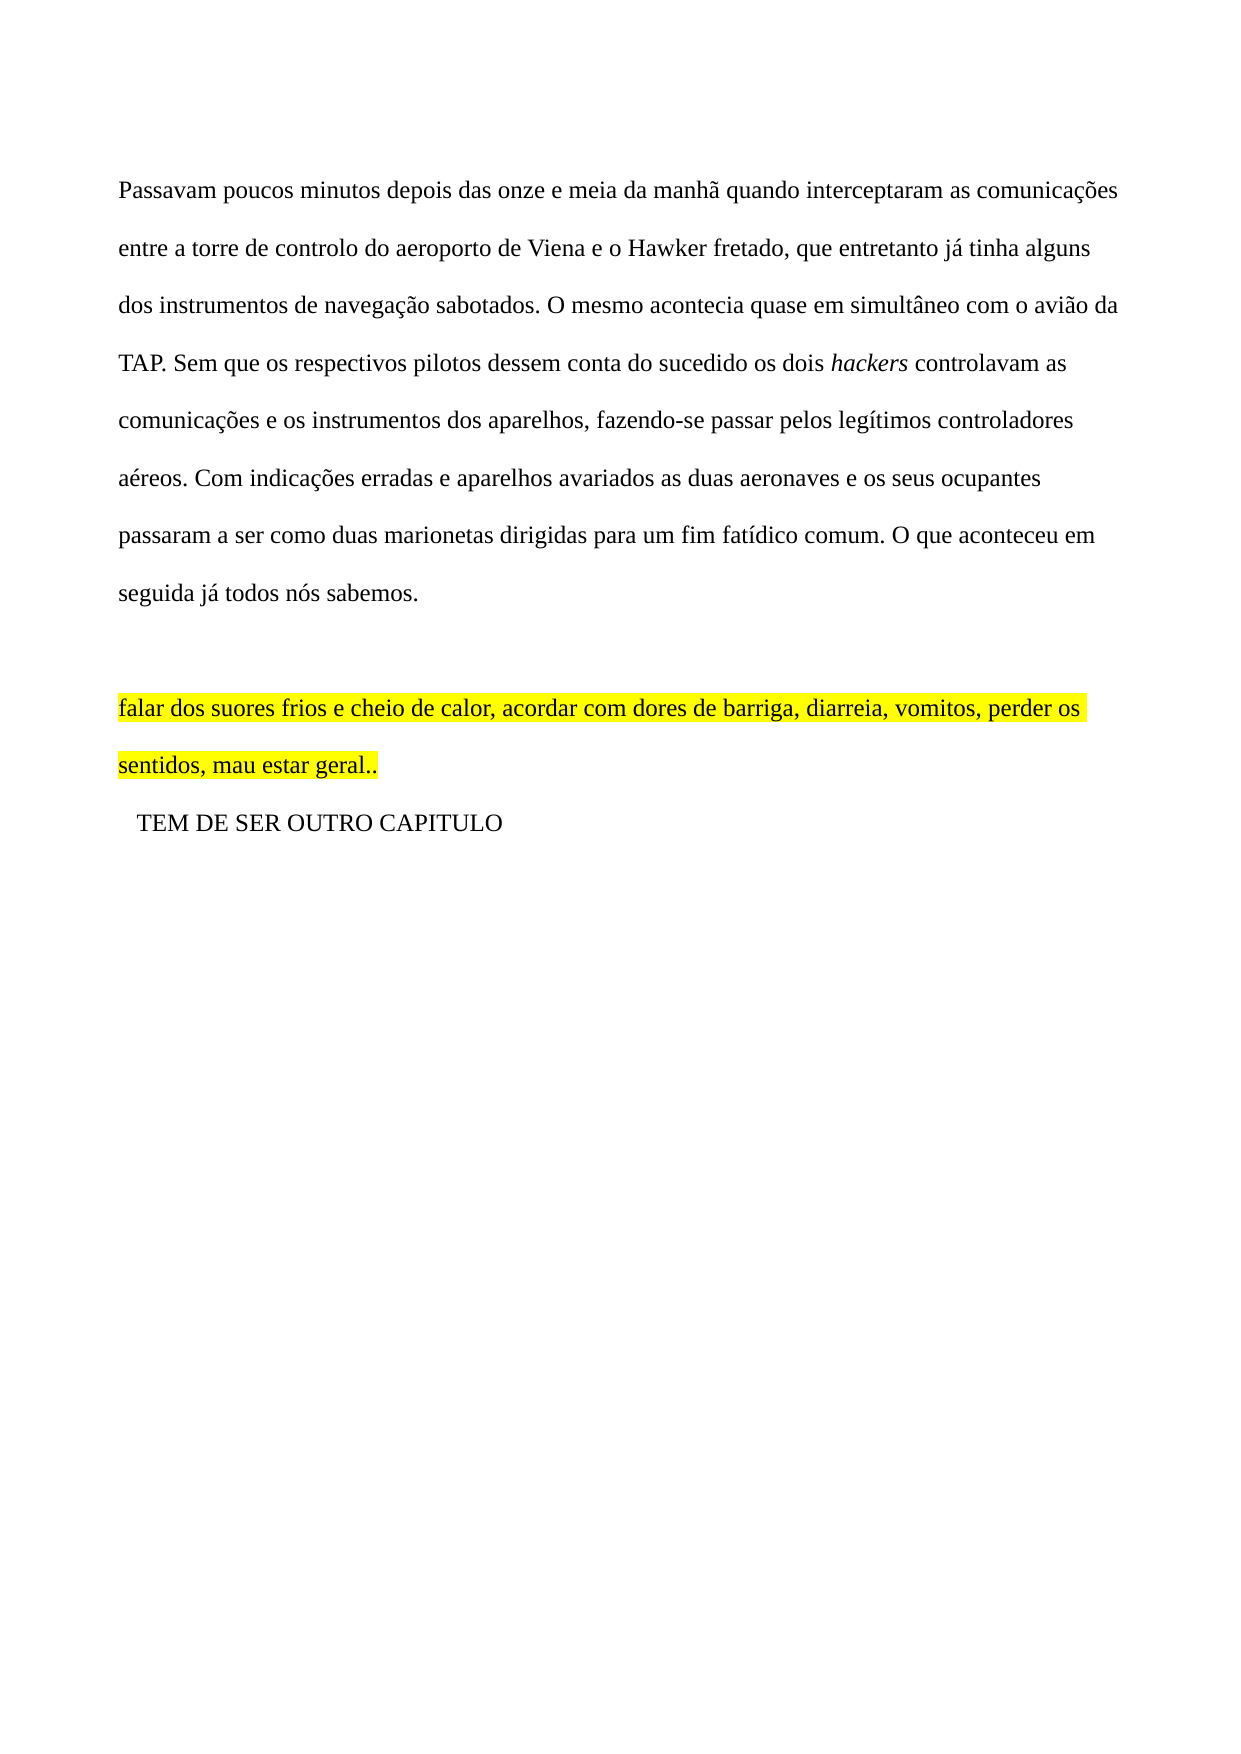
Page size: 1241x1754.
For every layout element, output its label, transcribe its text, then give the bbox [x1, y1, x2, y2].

text Passavam poucos minutos depois das onze e meia da manhã quando interceptaram as comunicações entre a torre de controlo do aeroporto de Viena e o Hawker fretado, que entretanto já tinha alguns dos instrumentos de navegação sabotados. O mesmo acontecia quase em simultâneo com o avião da TAP. Sem que os respectivos pilotos dessem conta do sucedido os dois hackers controlavam as comunicações e os instrumentos dos aparelhos, fazendo-se passar pelos legítimos controladores aéreos. Com indicações erradas e aparelhos avariados as duas aeronaves e os seus ocupantes passaram a ser como duas marionetas dirigidas para um fim fatídico comum. O que aconteceu em seguida já todos nós sabemos. [118, 176, 1122, 607]
text TEM DE SER OUTRO CAPITULO [118, 808, 1122, 837]
text falar dos suores frios e cheio de calor, acordar com dores de barriga, diarreia, vomitos, perder os sentidos, mau estar geral.. [118, 693, 1122, 779]
